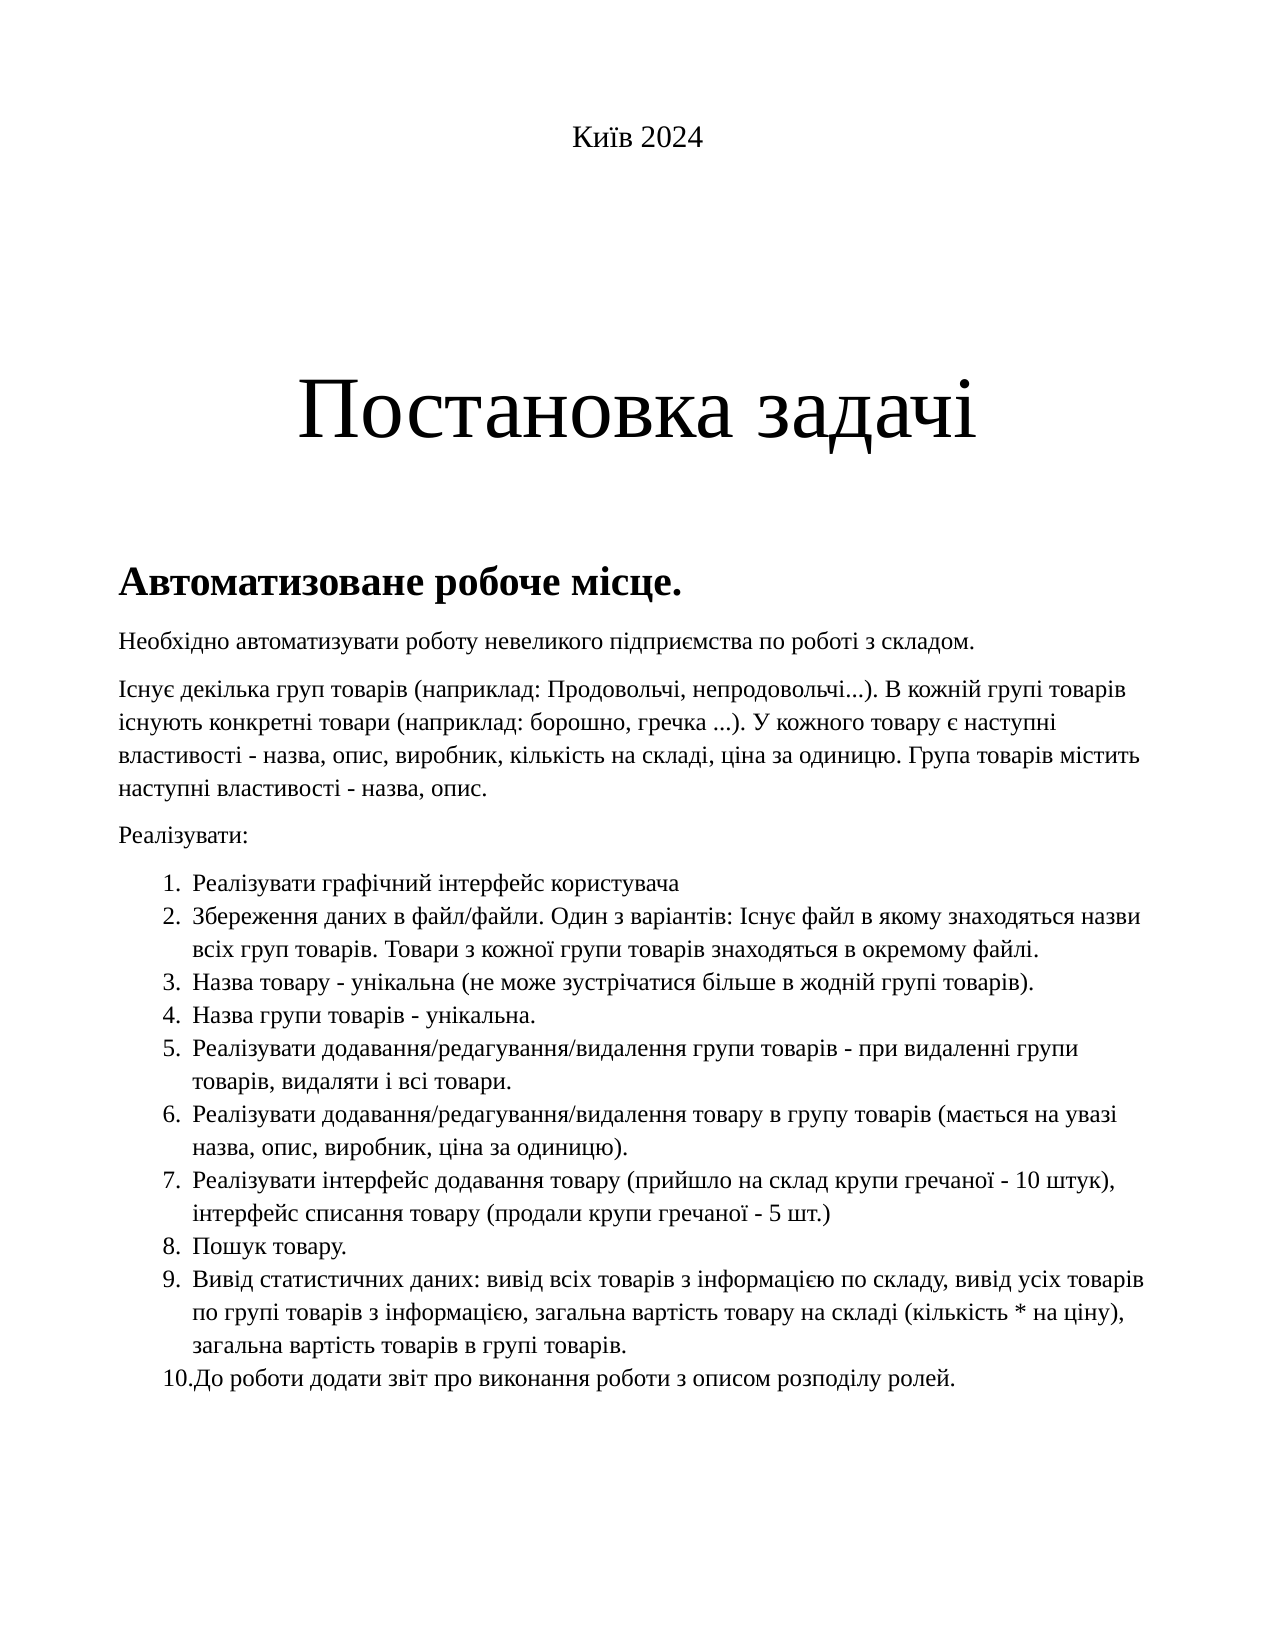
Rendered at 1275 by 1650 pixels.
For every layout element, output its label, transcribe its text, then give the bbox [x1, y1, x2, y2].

text Реалізувати: [118, 821, 1157, 849]
text Необхідно автоматизувати роботу невеликого підприємства по роботі з складом. [118, 626, 1157, 655]
list Реалізувати інтерфейс додавання товару (прийшло на склад крупи гречаної - 10 штук), інтерфейс списання товару (продали крупи гречаної - 5 шт.) [162, 1165, 1157, 1227]
list Назва групи товарів - унікальна. [162, 1000, 1157, 1029]
list Реалізувати додавання/редагування/видалення групи товарів - при видаленні групи товарів, видаляти і всі товари. [162, 1033, 1157, 1095]
list Реалізувати графічний інтерфейс користувача [162, 868, 1157, 897]
list Вивід статистичних даних: вивід всіх товарів з інформацією по складу, вивід усіх товарів по групі товарів з інформацією, загальна вартість товару на складі (кількість * на ціну), загальна вартість товарів в групі товарів. [162, 1264, 1157, 1359]
text Київ 2024 [118, 118, 1157, 154]
text Автоматизоване робоче місце. [118, 557, 1157, 604]
list Реалізувати додавання/редагування/видалення товару в групу товарів (мається на увазі назва, опис, виробник, ціна за одиницю). [162, 1099, 1157, 1161]
list Назва товару - унікальна (не може зустрічатися більше в жодній групі товарів). [162, 967, 1157, 996]
list Збереження даних в файл/файли. Один з варіантів: Існує файл в якому знаходяться назви всіх груп товарів. Товари з кожної групи товарів знаходяться в окремому файлі. [162, 901, 1157, 963]
list До роботи додати звіт про виконання роботи з описом розподілу ролей. [162, 1363, 1157, 1392]
text Постановка задачі [118, 355, 1157, 456]
list Пошук товару. [162, 1231, 1157, 1260]
text Існує декілька груп товарів (наприклад: Продовольчі, непродовольчі...). В кожній групі товарів існують конкретні товари (наприклад: борошно, гречка ...). У кожного товару є наступні властивості - назва, опис, виробник, кількість на складі, ціна за одиницю. Група товарів містить наступні властивості - назва, опис. [118, 674, 1157, 802]
